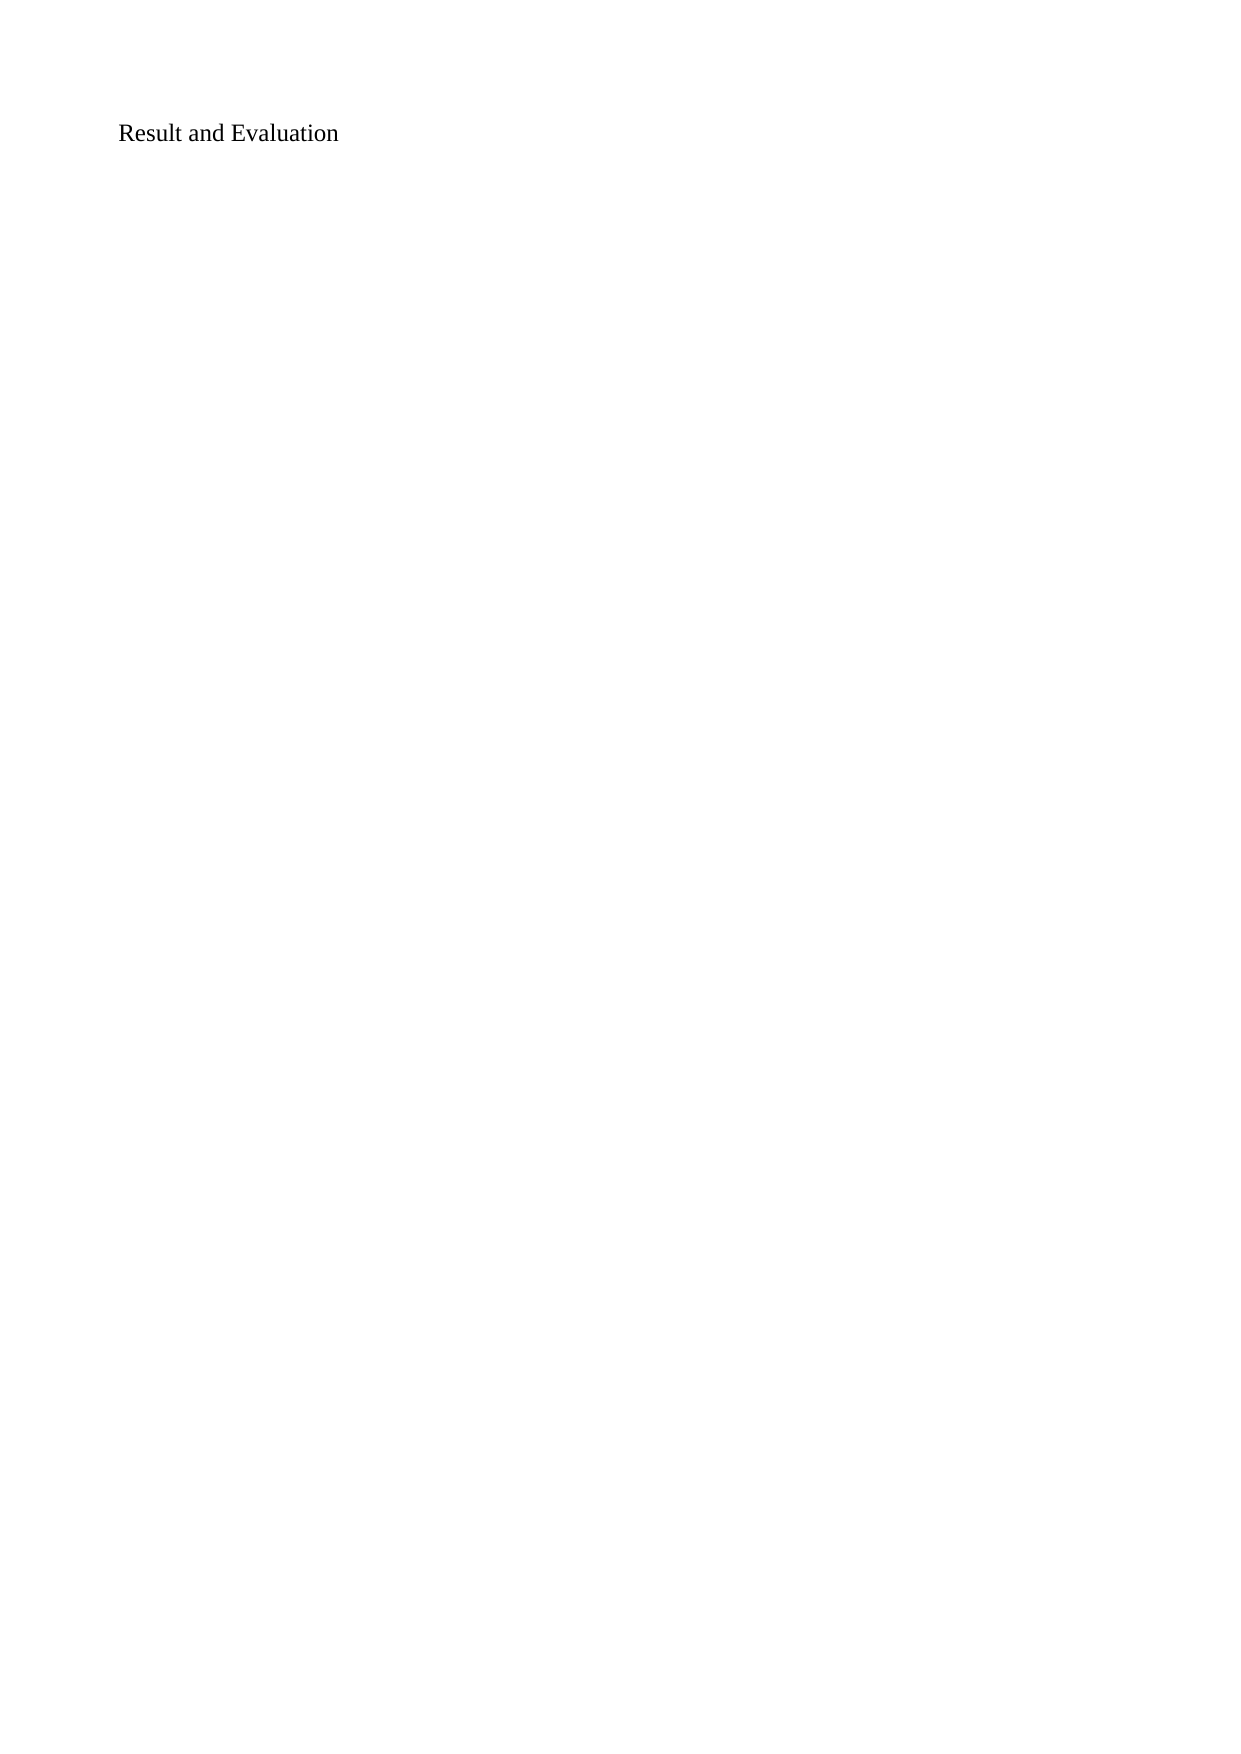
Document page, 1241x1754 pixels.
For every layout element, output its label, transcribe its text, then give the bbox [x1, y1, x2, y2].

text Result and Evaluation [118, 118, 1122, 147]
